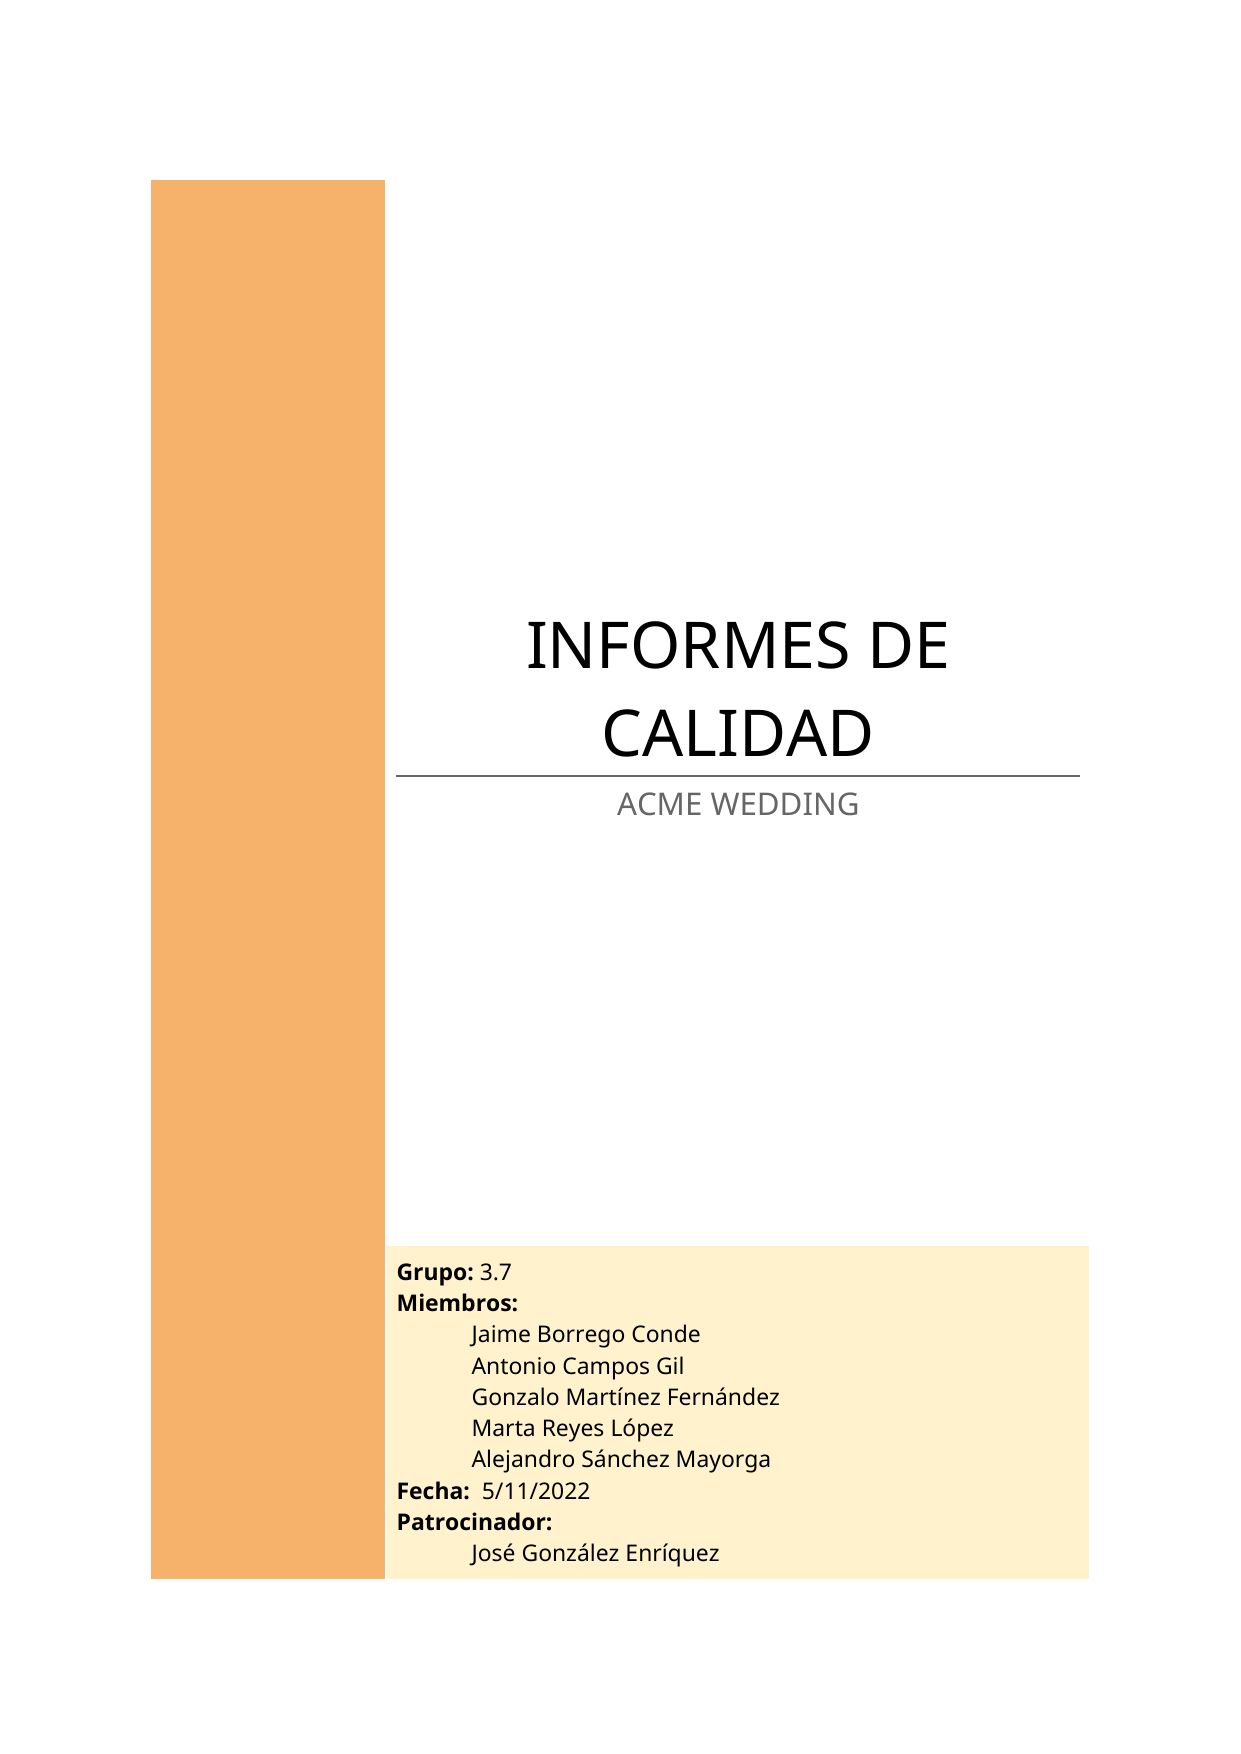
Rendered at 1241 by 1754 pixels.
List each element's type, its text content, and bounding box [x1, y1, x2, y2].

table_cell Grupo: 3.7 Miembros: Jaime Borrego Conde Antonio Campos Gil Gonzalo Martínez Fernández Marta Reyes López Alejandro Sánchez Mayorga Fecha: 5/11/2022 Patrocinador: José González Enríquez [387, 1246, 1089, 1579]
table_header [151, 180, 385, 1579]
table_header INFORMES DE CALIDAD ACME WEDDING [387, 180, 1089, 1243]
